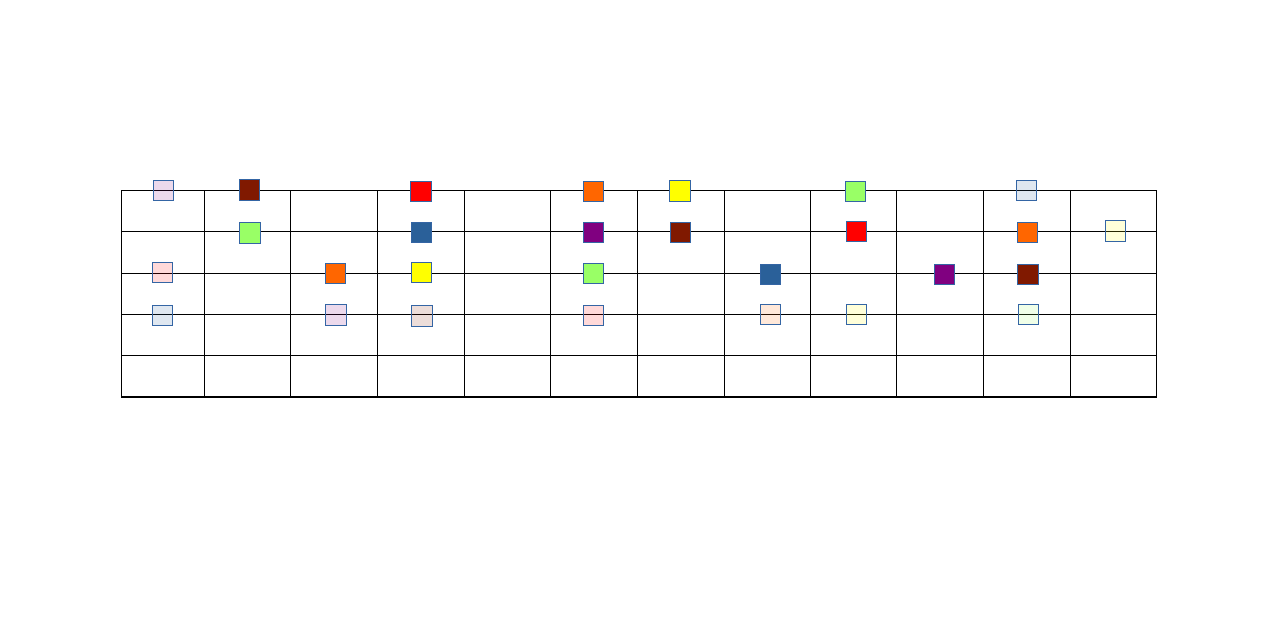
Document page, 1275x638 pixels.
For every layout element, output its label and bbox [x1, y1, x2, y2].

table_cell [551, 356, 637, 396]
table_cell [897, 274, 983, 314]
table_cell [465, 356, 550, 396]
table_cell [551, 315, 637, 355]
table_cell [378, 274, 464, 314]
table_cell [897, 315, 983, 355]
table_header [551, 191, 637, 231]
table_cell [725, 356, 810, 396]
table_cell [725, 274, 810, 314]
table_cell [291, 274, 377, 314]
table_header [811, 191, 896, 231]
table_cell [551, 232, 637, 273]
table_cell [122, 356, 204, 396]
table_cell [638, 232, 724, 273]
table_header [897, 191, 983, 231]
table_cell [897, 232, 983, 273]
table_cell [638, 315, 724, 355]
table_cell [984, 274, 1070, 314]
table_cell [638, 356, 724, 396]
table_cell [378, 315, 464, 355]
table_cell [205, 232, 290, 273]
table_cell [122, 274, 204, 314]
table_cell [1071, 315, 1156, 355]
table_header [122, 191, 204, 231]
table_cell [378, 356, 464, 396]
table_cell [122, 232, 204, 273]
table_cell [291, 315, 377, 355]
table_header [378, 191, 464, 231]
table_cell [725, 232, 810, 273]
table_cell [811, 356, 896, 396]
table_cell [811, 232, 896, 273]
table_cell [725, 315, 810, 355]
table_header [291, 191, 377, 231]
table_cell [205, 274, 290, 314]
table_cell [465, 232, 550, 273]
table_cell [378, 232, 464, 273]
table_cell [897, 356, 983, 396]
table_cell [465, 274, 550, 314]
table_cell [1071, 356, 1156, 396]
table_cell [984, 315, 1070, 355]
table_cell [205, 315, 290, 355]
table_header [205, 191, 290, 231]
table_cell [1071, 274, 1156, 314]
table_cell [291, 232, 377, 273]
table_header [984, 191, 1070, 231]
table_cell [291, 356, 377, 396]
table_cell [984, 232, 1070, 273]
table_cell [984, 356, 1070, 396]
table_cell [122, 315, 204, 355]
table_cell [205, 356, 290, 396]
table_cell [811, 315, 896, 355]
table_cell [638, 274, 724, 314]
table_header [465, 191, 550, 231]
table_cell [1071, 232, 1156, 273]
table_header [1071, 191, 1156, 231]
table_cell [465, 315, 550, 355]
table_header [725, 191, 810, 231]
table_cell [811, 274, 896, 314]
table_header [638, 191, 724, 231]
table_cell [551, 274, 637, 314]
